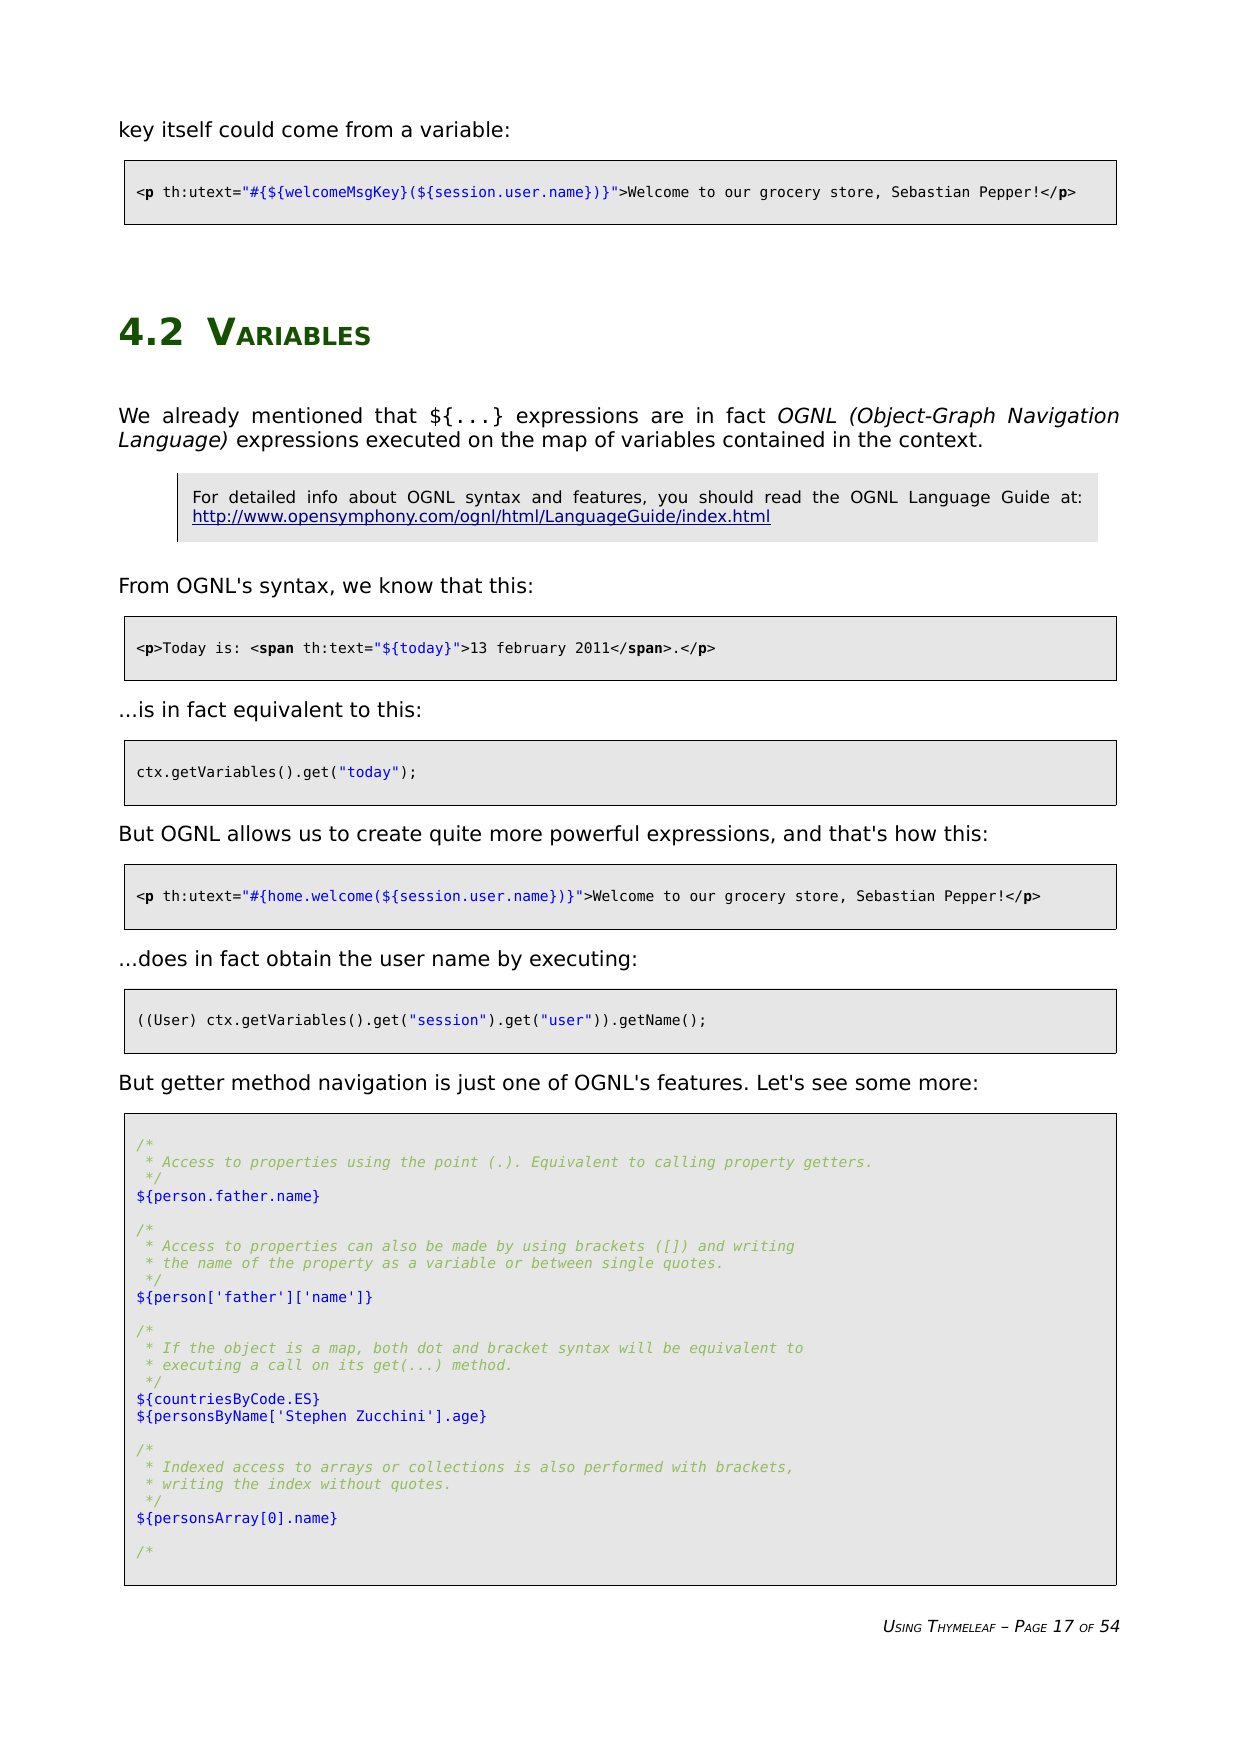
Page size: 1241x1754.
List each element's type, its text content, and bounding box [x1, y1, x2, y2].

text <p th:utext="#{home.welcome(${session.user.name})}">Welcome to our grocery store, Sebastian Pepper!</p> [125, 865, 1116, 929]
text ctx.getVariables().get("today"); [125, 741, 1116, 805]
text /* * Access to properties using the point (.). Equivalent to calling property getters. */ ${person.father.name} /* * Access to properties can also be made by using brackets ([]) and writing * the name of the property as a variable or between single quotes. */ ${person['father']['name']} /* * If the object is a map, both dot and bracket syntax will be equivalent to * executing a call on its get(...) method. */ ${countriesByCode.ES} ${personsByName['Stephen Zucchini'].age} /* * Indexed access to arrays or collections is also performed with brackets, * writing the index without quotes. */ ${personsArray[0].name} /* [125, 1114, 1116, 1585]
subtitle Variables [118, 310, 1122, 354]
text We already mentioned that ${...} expressions are in fact OGNL (Object-Graph Navigation Language) expressions executed on the map of variables contained in the context. [118, 404, 1122, 453]
text But OGNL allows us to create quite more powerful expressions, and that's how this: [118, 822, 1122, 847]
text ...is in fact equivalent to this: [118, 698, 1122, 722]
text key itself could come from a variable: [118, 118, 1122, 142]
text For detailed info about OGNL syntax and features, you should read the OGNL Language Guide at: http://www.opensymphony.com/ognl/html/LanguageGuide/index.html [178, 473, 1098, 542]
text But getter method navigation is just one of OGNL's features. Let's see some more: [118, 1071, 1122, 1095]
text ...does in fact obtain the user name by executing: [118, 947, 1122, 971]
text ((User) ctx.getVariables().get("session").get("user")).getName(); [125, 990, 1116, 1053]
text <p>Today is: <span th:text="${today}">13 february 2011</span>.</p> [125, 617, 1116, 680]
text <p th:utext="#{${welcomeMsgKey}(${session.user.name})}">Welcome to our grocery store, Sebastian Pepper!</p> [125, 161, 1116, 224]
text From OGNL's syntax, we know that this: [118, 574, 1122, 598]
